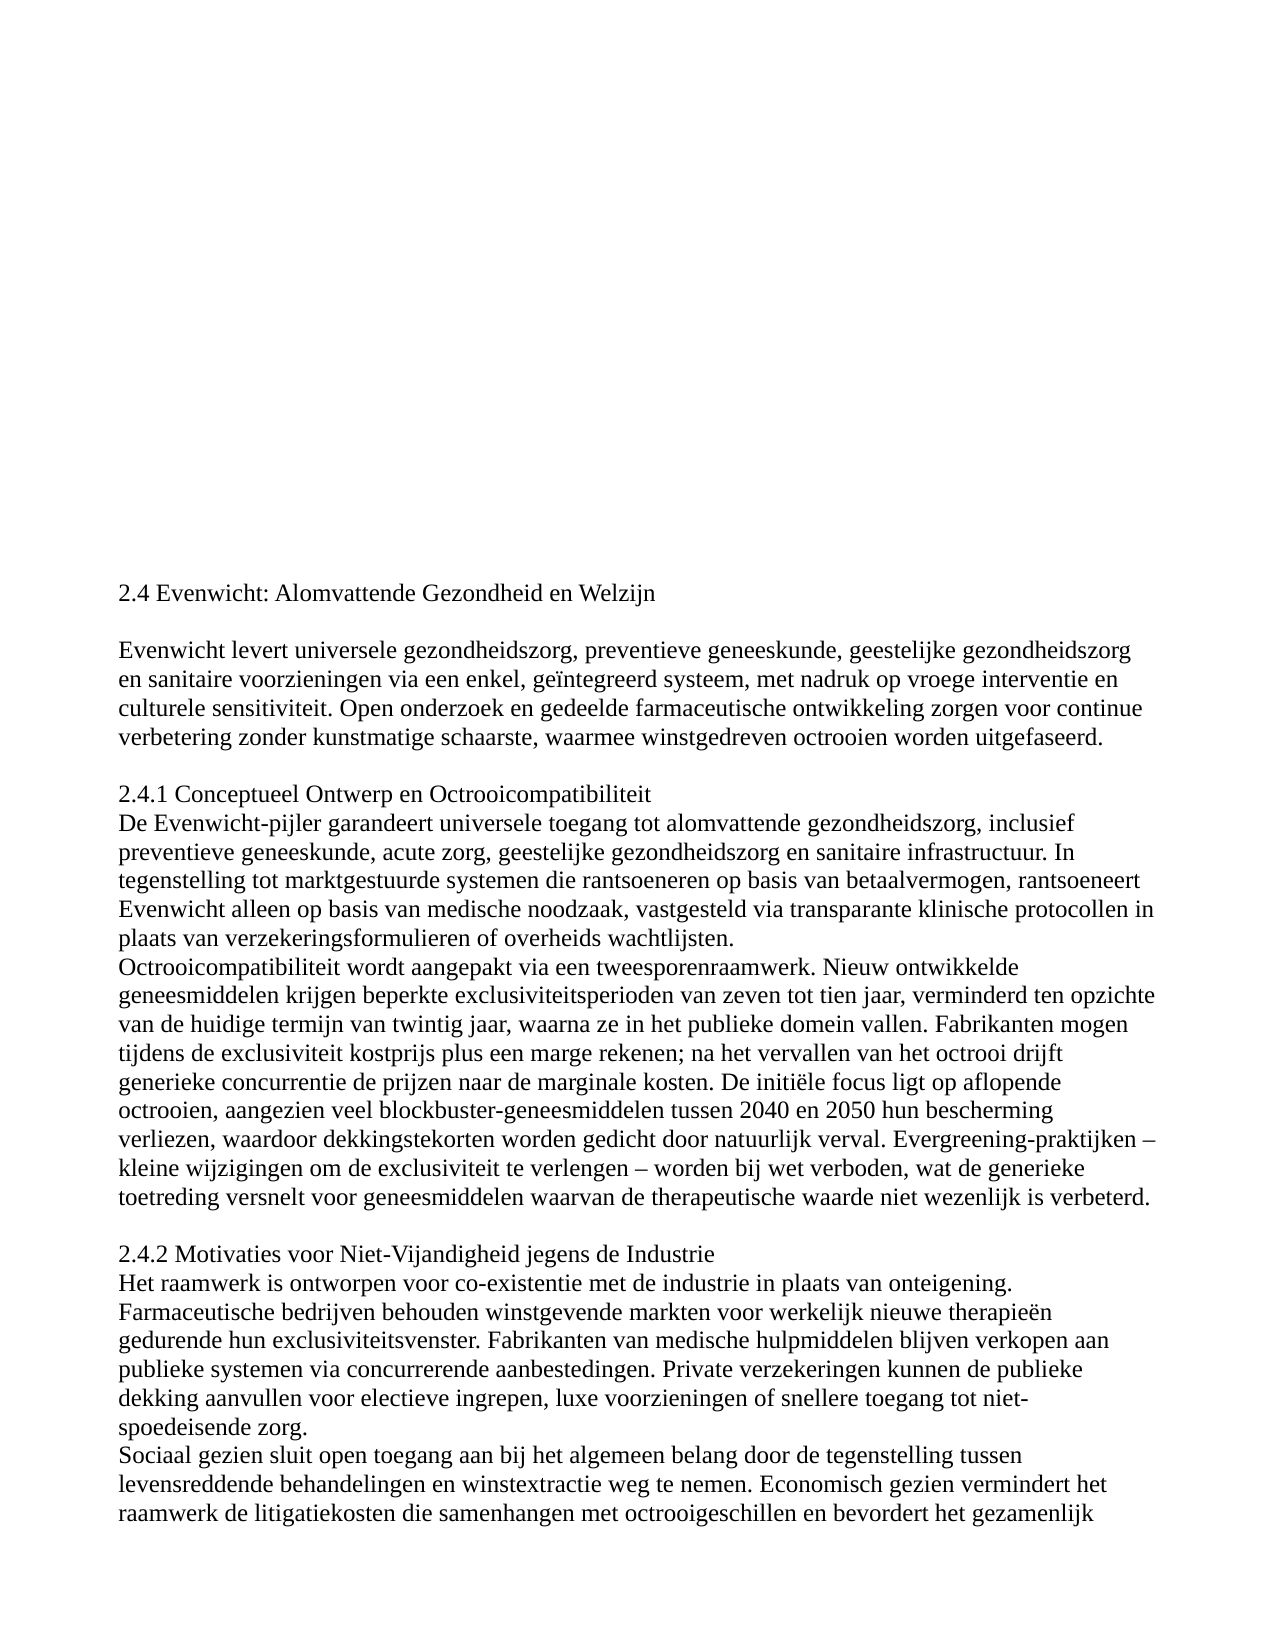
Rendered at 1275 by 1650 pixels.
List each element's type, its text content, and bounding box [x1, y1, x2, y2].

text Octrooicompatibiliteit wordt aangepakt via een tweesporenraamwerk. Nieuw ontwikkelde geneesmiddelen krijgen beperkte exclusiviteitsperioden van zeven tot tien jaar, verminderd ten opzichte van de huidige termijn van twintig jaar, waarna ze in het publieke domein vallen. Fabrikanten mogen tijdens de exclusiviteit kostprijs plus een marge rekenen; na het vervallen van het octrooi drijft generieke concurrentie de prijzen naar de marginale kosten. De initiële focus ligt op aflopende octrooien, aangezien veel blockbuster-geneesmiddelen tussen 2040 en 2050 hun bescherming verliezen, waardoor dekkingstekorten worden gedicht door natuurlijk verval. Evergreening-praktijken – kleine wijzigingen om de exclusiviteit te verlengen – worden bij wet verboden, wat de generieke toetreding versnelt voor geneesmiddelen waarvan de therapeutische waarde niet wezenlijk is verbeterd. [118, 952, 1157, 1211]
text 2.4.1 Conceptueel Ontwerp en Octrooicompatibiliteit [118, 779, 1157, 808]
text 2.4.2 Motivaties voor Niet-Vijandigheid jegens de Industrie [118, 1239, 1157, 1268]
text Sociaal gezien sluit open toegang aan bij het algemeen belang door de tegenstelling tussen levensreddende behandelingen en winstextractie weg te nemen. Economisch gezien vermindert het raamwerk de litigatiekosten die samenhangen met octrooigeschillen en bevordert het gezamenlijk [118, 1441, 1157, 1527]
text Het raamwerk is ontworpen voor co-existentie met de industrie in plaats van onteigening. Farmaceutische bedrijven behouden winstgevende markten voor werkelijk nieuwe therapieën gedurende hun exclusiviteitsvenster. Fabrikanten van medische hulpmiddelen blijven verkopen aan publieke systemen via concurrerende aanbestedingen. Private verzekeringen kunnen de publieke dekking aanvullen voor electieve ingrepen, luxe voorzieningen of snellere toegang tot niet-spoedeisende zorg. [118, 1268, 1157, 1441]
text Evenwicht levert universele gezondheidszorg, preventieve geneeskunde, geestelijke gezondheidszorg en sanitaire voorzieningen via een enkel, geïntegreerd systeem, met nadruk op vroege interventie en culturele sensitiviteit. Open onderzoek en gedeelde farmaceutische ontwikkeling zorgen voor continue verbetering zonder kunstmatige schaarste, waarmee winstgedreven octrooien worden uitgefaseerd. [118, 636, 1157, 751]
text De Evenwicht-pijler garandeert universele toegang tot alomvattende gezondheidszorg, inclusief preventieve geneeskunde, acute zorg, geestelijke gezondheidszorg en sanitaire infrastructuur. In tegenstelling tot marktgestuurde systemen die rantsoeneren op basis van betaalvermogen, rantsoeneert Evenwicht alleen op basis van medische noodzaak, vastgesteld via transparante klinische protocollen in plaats van verzekeringsformulieren of overheids wachtlijsten. [118, 808, 1157, 952]
text 2.4 Evenwicht: Alomvattende Gezondheid en Welzijn [118, 578, 1157, 607]
